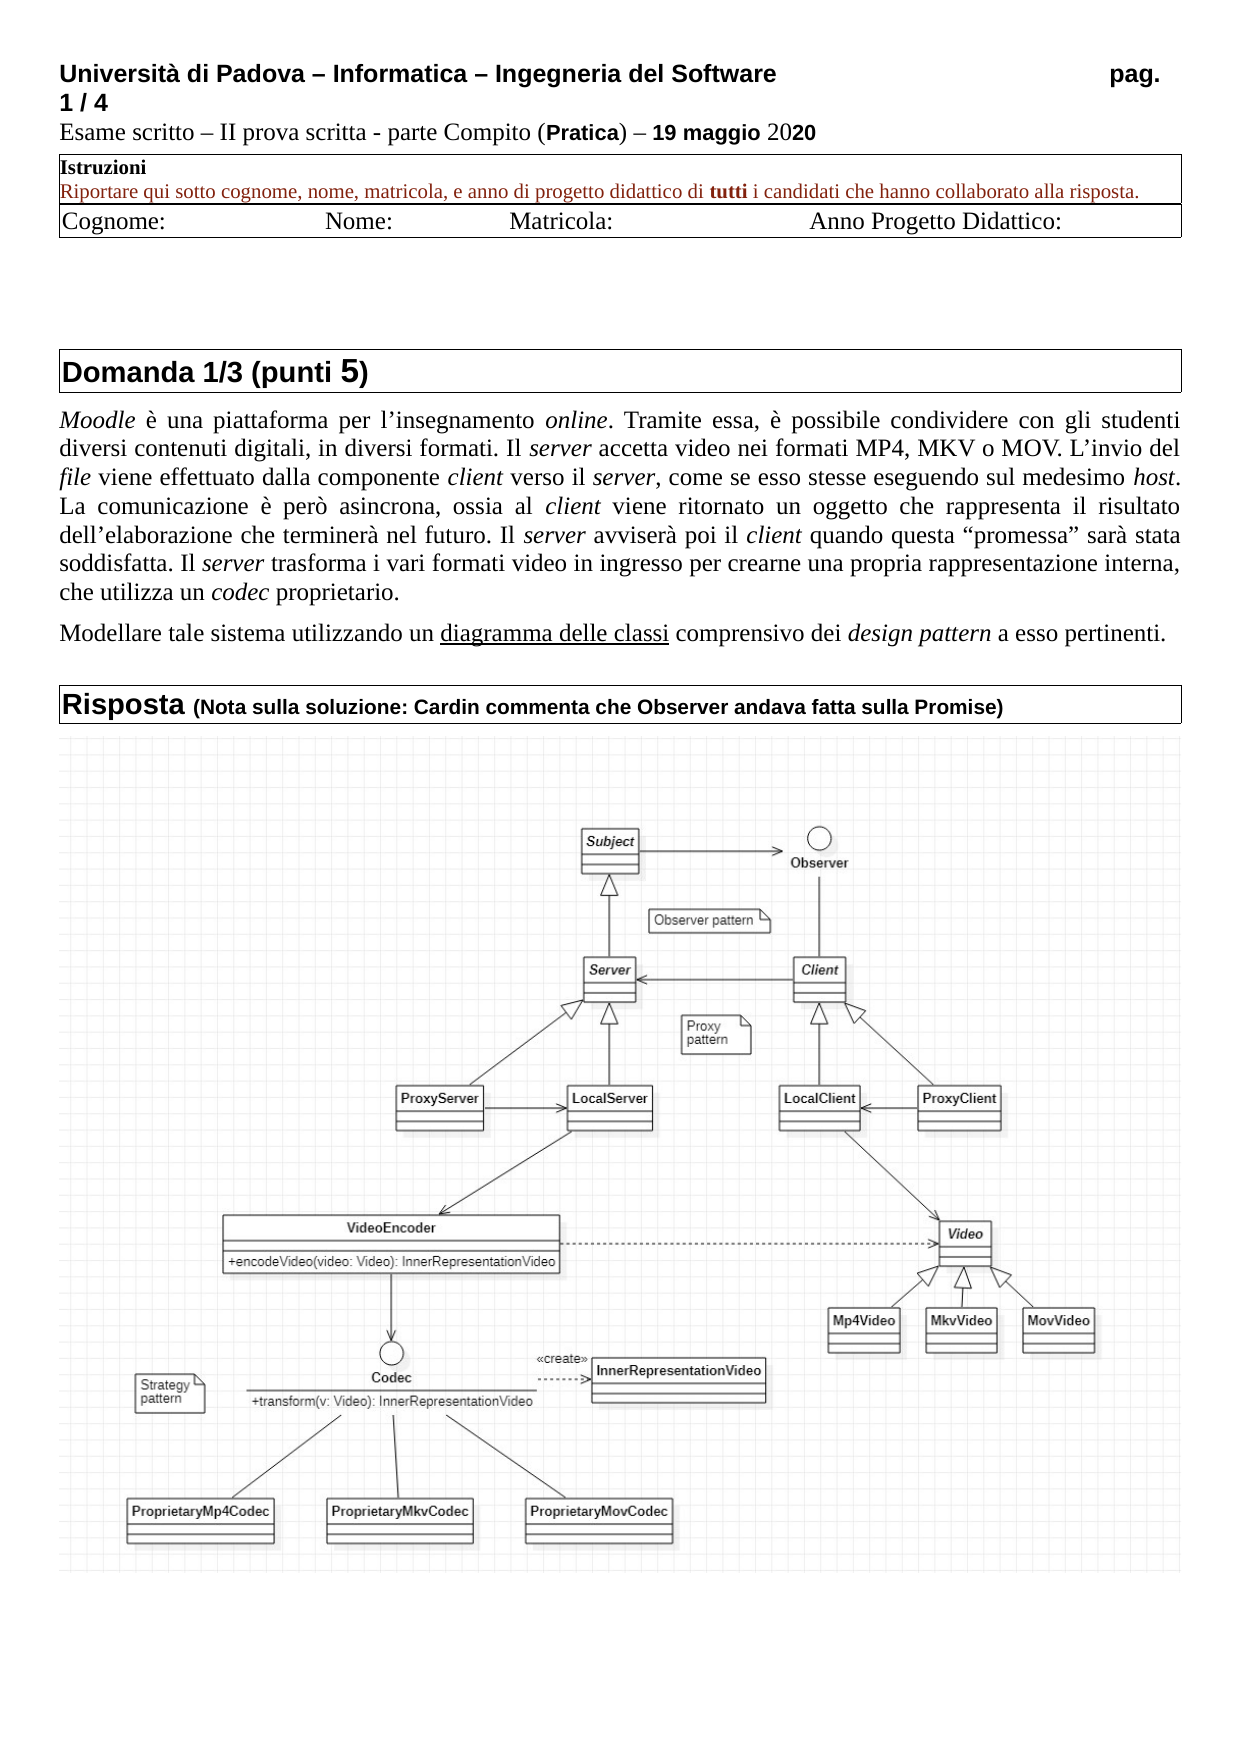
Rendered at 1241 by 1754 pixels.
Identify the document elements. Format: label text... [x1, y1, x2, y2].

text Moodle è una piattaforma per l’insegnamento online. Tramite essa, è possibile condividere con gli studenti diversi contenuti digitali, in diversi formati. Il server accetta video nei formati MP4, MKV o MOV. L’invio del file viene effettuato dalla componente client verso il server, come se esso stesse eseguendo sul medesimo host. La comunicazione è però asincrona, ossia al client viene ritornato un oggetto che rappresenta il risultato dell’elaborazione che terminerà nel futuro. Il server avviserà poi il client quando questa “promessa” sarà stata soddisfatta. Il server trasforma i vari formati video in ingresso per crearne una propria rappresentazione interna, che utilizza un codec proprietario. [59, 405, 1181, 606]
text Modellare tale sistema utilizzando un diagramma delle classi comprensivo dei design pattern a esso pertinenti. [59, 618, 1181, 647]
subtitle Domanda 1/3 (punti 5) [60, 350, 1181, 392]
subtitle Risposta (Nota sulla soluzione: Cardin commenta che Observer andava fatta sulla Promise) [60, 686, 1181, 723]
